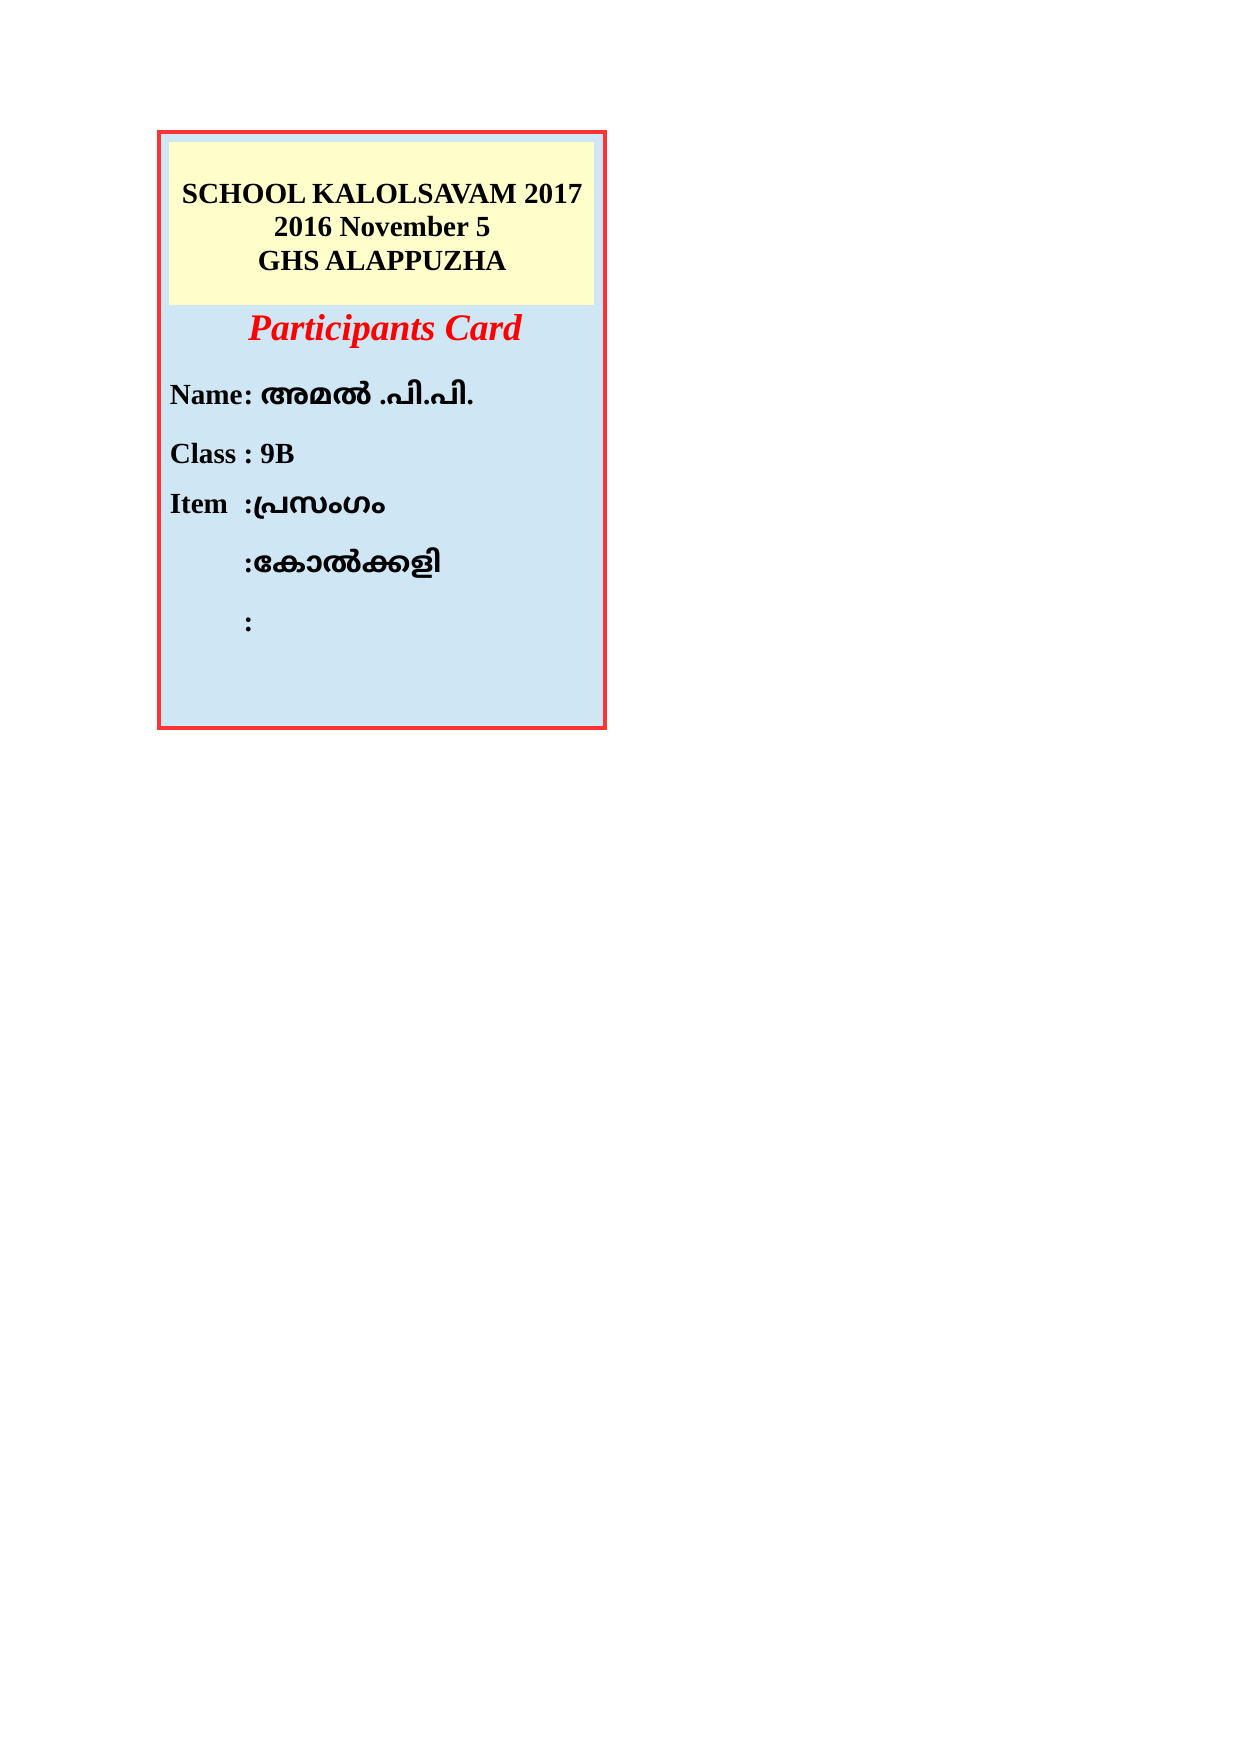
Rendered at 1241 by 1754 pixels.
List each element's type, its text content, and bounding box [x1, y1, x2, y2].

text Name : അമല്‍ .പി.പി. [169, 377, 594, 416]
text Class : 9B [169, 436, 594, 469]
text GHS ALAPPUZHA [169, 243, 594, 277]
text Participants Card [169, 305, 594, 348]
text : [169, 604, 594, 637]
text ­ [118, 118, 1122, 147]
text SCHOOL KALOLSAVAM 2017 [169, 176, 594, 209]
text 2016 November 5 [169, 209, 594, 243]
text Item :പ്രസംഗം [169, 486, 594, 526]
text :കോല്‍ക്കളി [169, 545, 594, 584]
